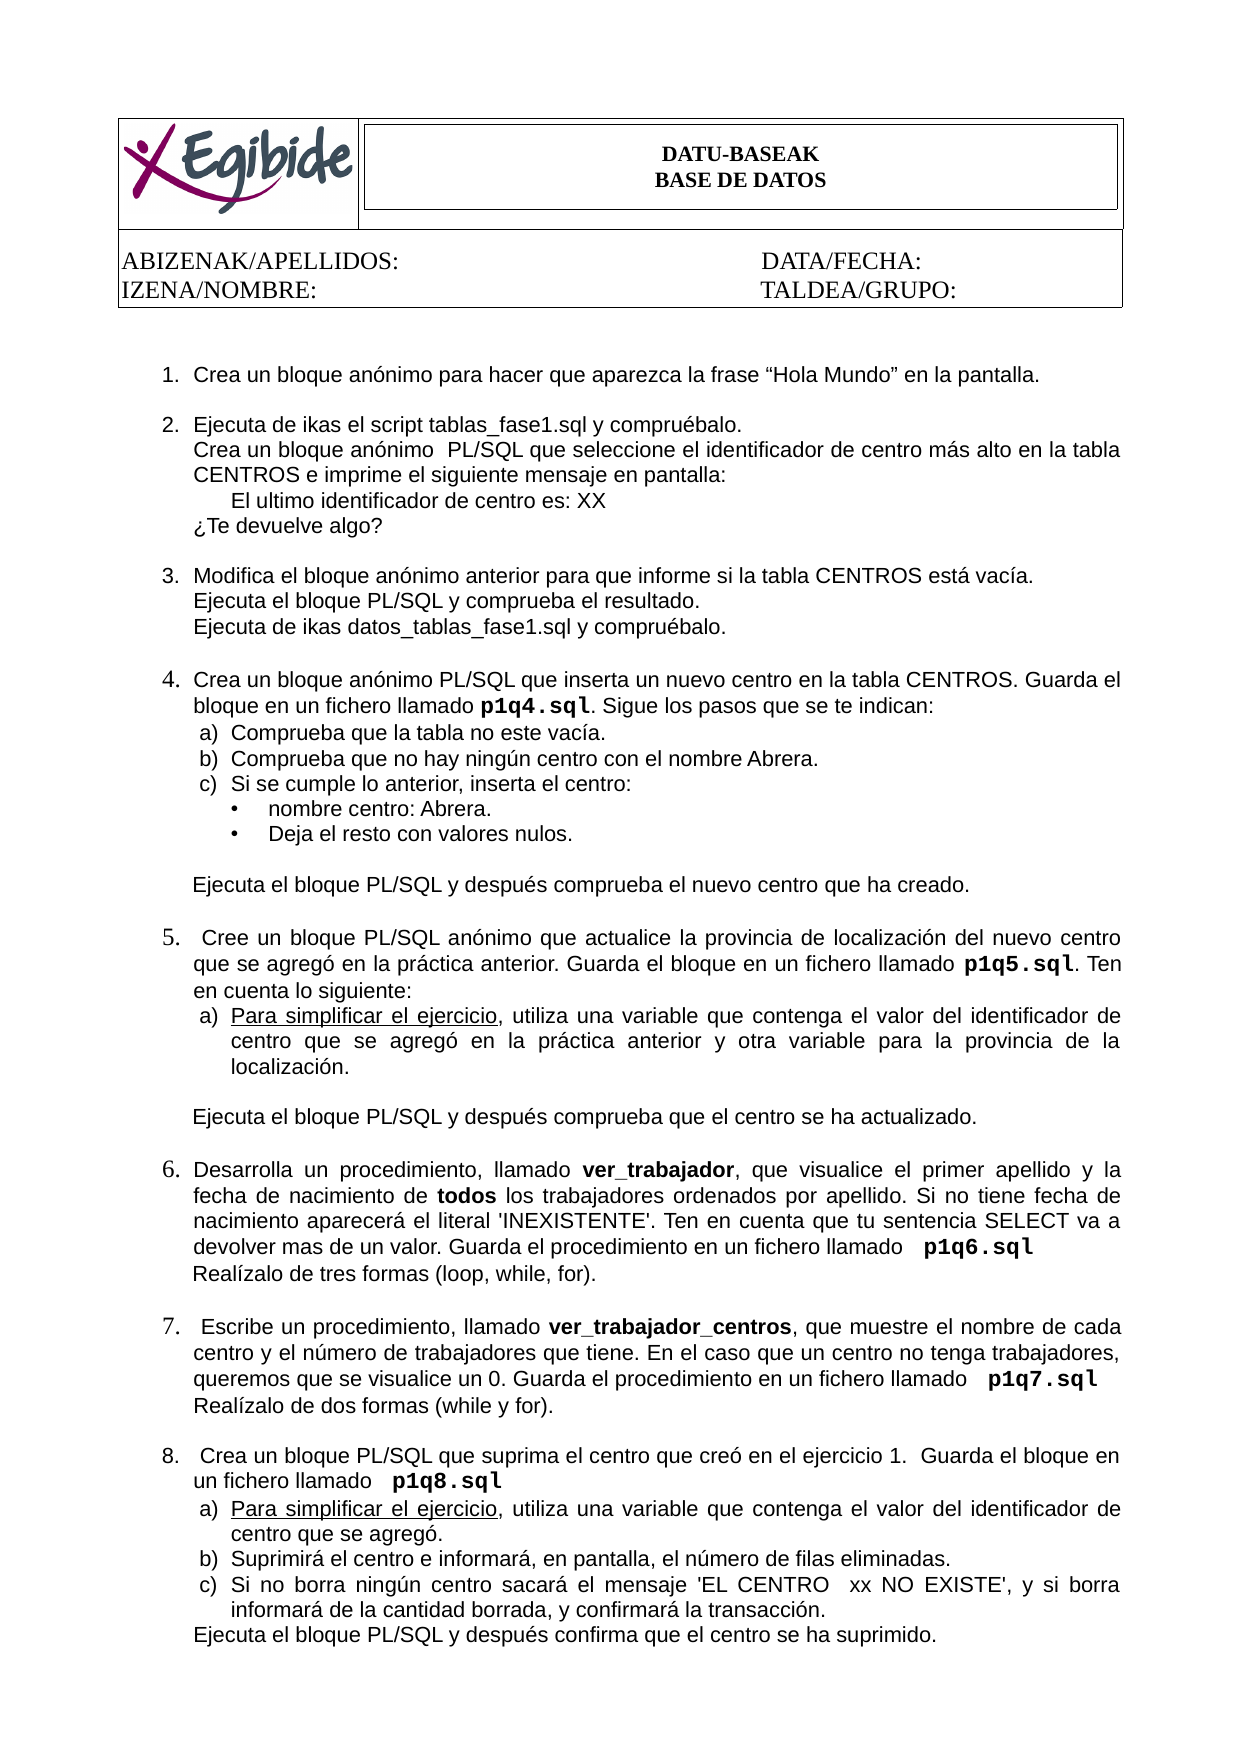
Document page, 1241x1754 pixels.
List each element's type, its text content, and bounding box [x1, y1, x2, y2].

list Cree un bloque PL/SQL anónimo que actualice la provincia de localización del nuevo centro que se agregó en la práctica anterior. Guarda el bloque en un fichero llamado p1q5.sql. Ten en cuenta lo siguiente: [156, 922, 1122, 1003]
picture [123, 123, 353, 214]
list Ejecuta el bloque PL/SQL y después confirma que el centro se ha suprimido. [156, 1622, 1122, 1647]
list Si se cumple lo anterior, inserta el centro: [193, 771, 1122, 796]
text Ejecuta el bloque PL/SQL y después comprueba que el centro se ha actualizado. [192, 1104, 1122, 1129]
list Si no borra ningún centro sacará el mensaje 'EL CENTRO xx NO EXISTE', y si borra informará de la cantidad borrada, y confirmará la transacción. [193, 1571, 1122, 1622]
list nombre centro: Abrera. [231, 796, 1122, 821]
list Realízalo de dos formas (while y for). [156, 1393, 1122, 1418]
list Suprimirá el centro e informará, en pantalla, el número de filas eliminadas. [193, 1546, 1122, 1571]
list El ultimo identificador de centro es: XX [193, 488, 1122, 513]
list Ejecuta de ikas datos_tablas_fase1.sql y compruébalo. [156, 614, 1122, 639]
text Ejecuta el bloque PL/SQL y después comprueba el nuevo centro que ha creado. [192, 871, 1122, 897]
list Ejecuta el bloque PL/SQL y comprueba el resultado. [156, 588, 1122, 614]
list Deja el resto con valores nulos. [231, 821, 1122, 846]
list ¿Te devuelve algo? [156, 513, 1122, 538]
list Ejecuta de ikas el script tablas_fase1.sql y compruébalo. [156, 412, 1122, 437]
list Crea un bloque anónimo PL/SQL que inserta un nuevo centro en la tabla CENTROS. Guarda el bloque en un fichero llamado p1q4.sql. Sigue los pasos que se te indican: [156, 664, 1122, 720]
list Crea un bloque anónimo PL/SQL que seleccione el identificador de centro más alto en la tabla CENTROS e imprime el siguiente mensaje en pantalla: [156, 437, 1122, 488]
list Para simplificar el ejercicio, utiliza una variable que contenga el valor del identificador de centro que se agregó. [193, 1496, 1122, 1546]
list Crea un bloque PL/SQL que suprima el centro que creó en el ejercicio 1. Guarda el bloque en un fichero llamado p1q8.sql [156, 1443, 1122, 1496]
text Realízalo de tres formas (loop, while, for). [192, 1261, 1122, 1286]
list Escribe un procedimiento, llamado ver_trabajador_centros, que muestre el nombre de cada centro y el número de trabajadores que tiene. En el caso que un centro no tenga trabajadores, queremos que se visualice un 0. Guarda el procedimiento en un fichero llamado p1q7.sql [156, 1311, 1122, 1393]
list Crea un bloque anónimo para hacer que aparezca la frase “Hola Mundo” en la pantalla. [156, 362, 1122, 387]
list Para simplificar el ejercicio, utiliza una variable que contenga el valor del identificador de centro que se agregó en la práctica anterior y otra variable para la provincia de la localización. [193, 1003, 1122, 1079]
list Desarrolla un procedimiento, llamado ver_trabajador, que visualice el primer apellido y la fecha de nacimiento de todos los trabajadores ordenados por apellido. Si no tiene fecha de nacimiento aparecerá el literal 'INEXISTENTE'. Ten en cuenta que tu sentencia SELECT va a devolver mas de un valor. Guarda el procedimiento en un fichero llamado p1q6.sql [156, 1154, 1122, 1261]
list Comprueba que la tabla no este vacía. [193, 720, 1122, 745]
list Comprueba que no hay ningún centro con el nombre Abrera. [193, 745, 1122, 771]
list Modifica el bloque anónimo anterior para que informe si la tabla CENTROS está vacía. [156, 563, 1122, 588]
